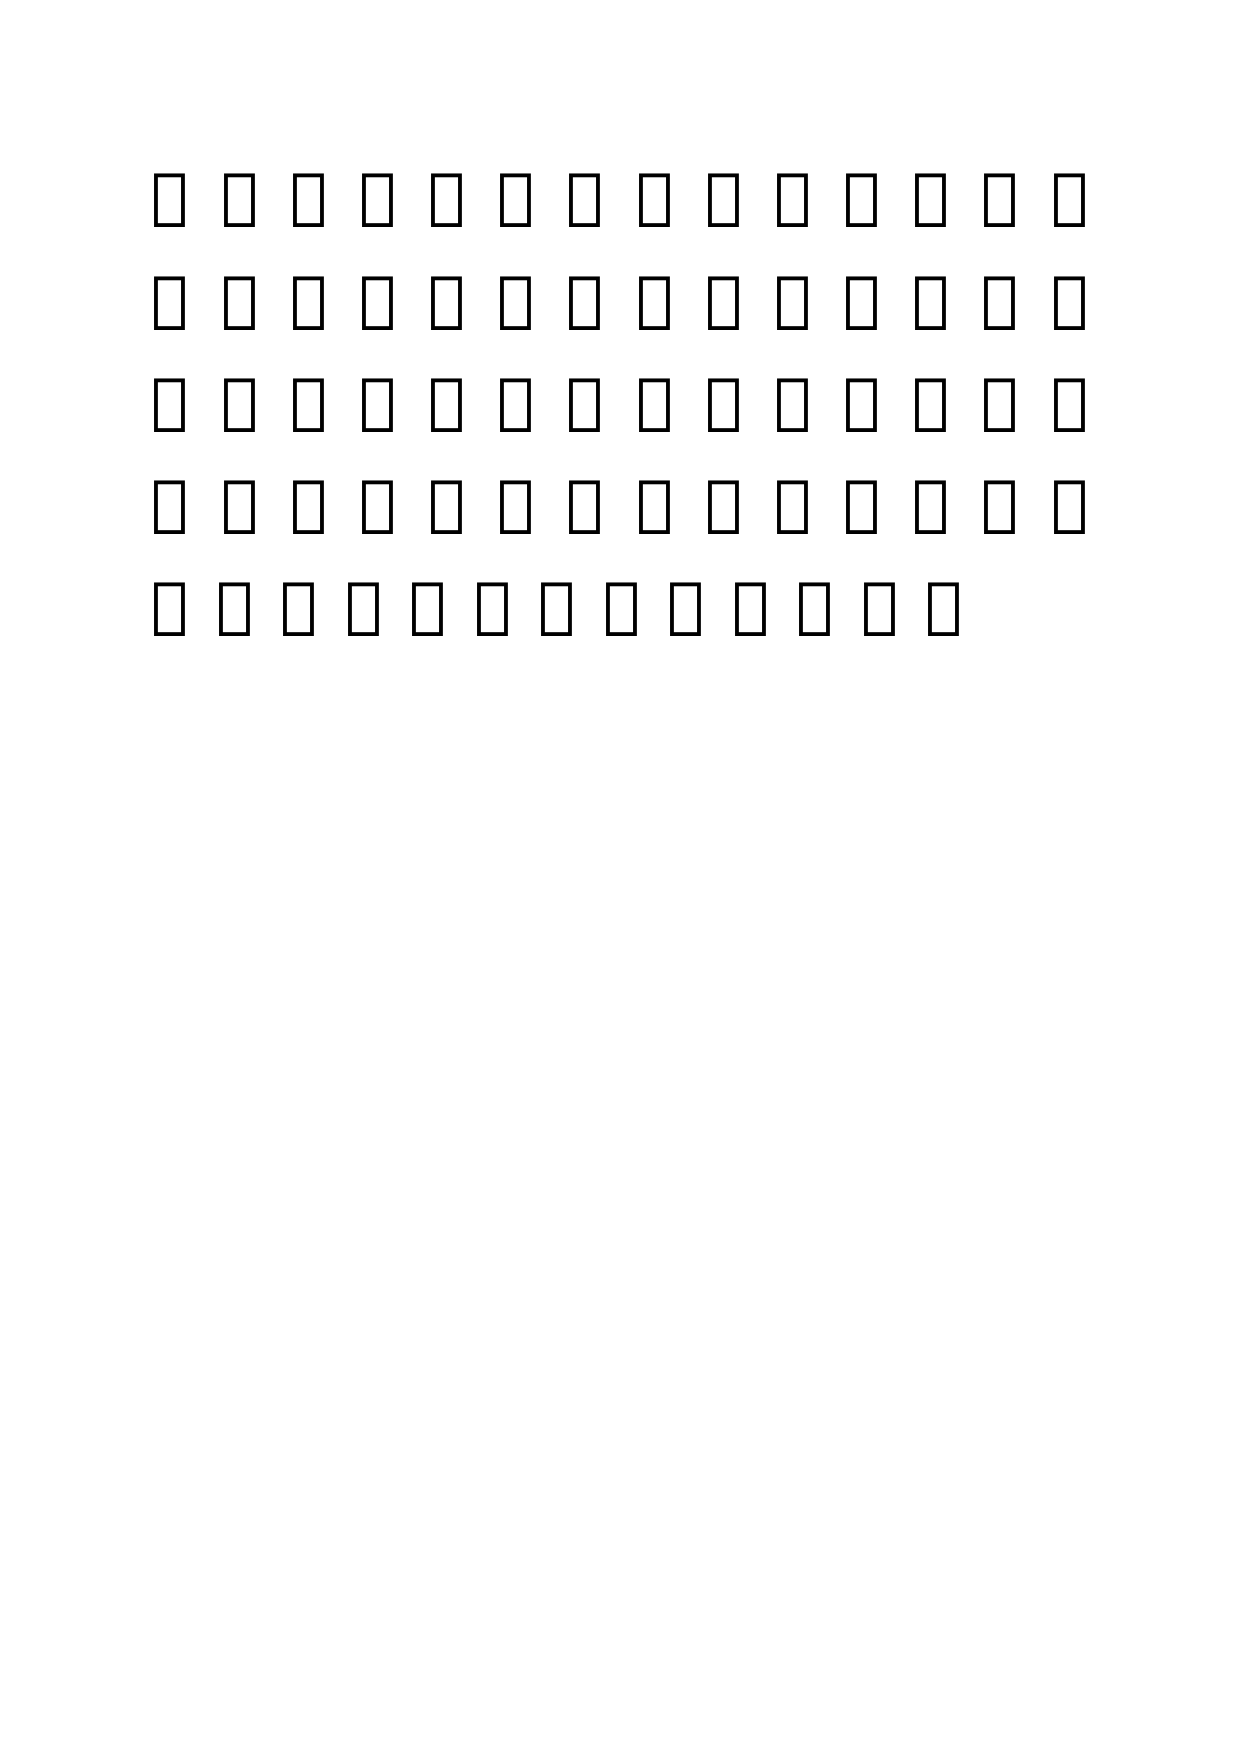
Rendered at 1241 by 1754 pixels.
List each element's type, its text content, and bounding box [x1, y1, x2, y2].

text 󴞇 󴞈 󴞉 󴞊 󴞋 󴞌 󴞍 󴞎 󴞏 󴞐 󴞑 󴞒 󴞓 󴞔 󴞕 󴞖 󴞗 󴞘 󴞙 󴞚 󴞛 󴞜 󴞝 󴞞 󴞟 󴞠 󴞡 󴞢 󴞣 󴞤 󴞥 󴞦 󴞧 󴞨 󴞩 󴞪 󴞫 󴞬 󴞭 󴞮 󴞯 󴞰 󴞱 󴞲 󴞳 󴞴 󴞵 󴞶 󴞷 󴞸 󴞹 󴞺 󴞻 󴞼 󴞽 󴞾 󴞿 󴟀 󴟁 󴟂 󴟃 󴟄 󴟅 󴟆 󴟇 󴟈 󴟉 󴟊 󴟋 [148, 148, 1092, 659]
